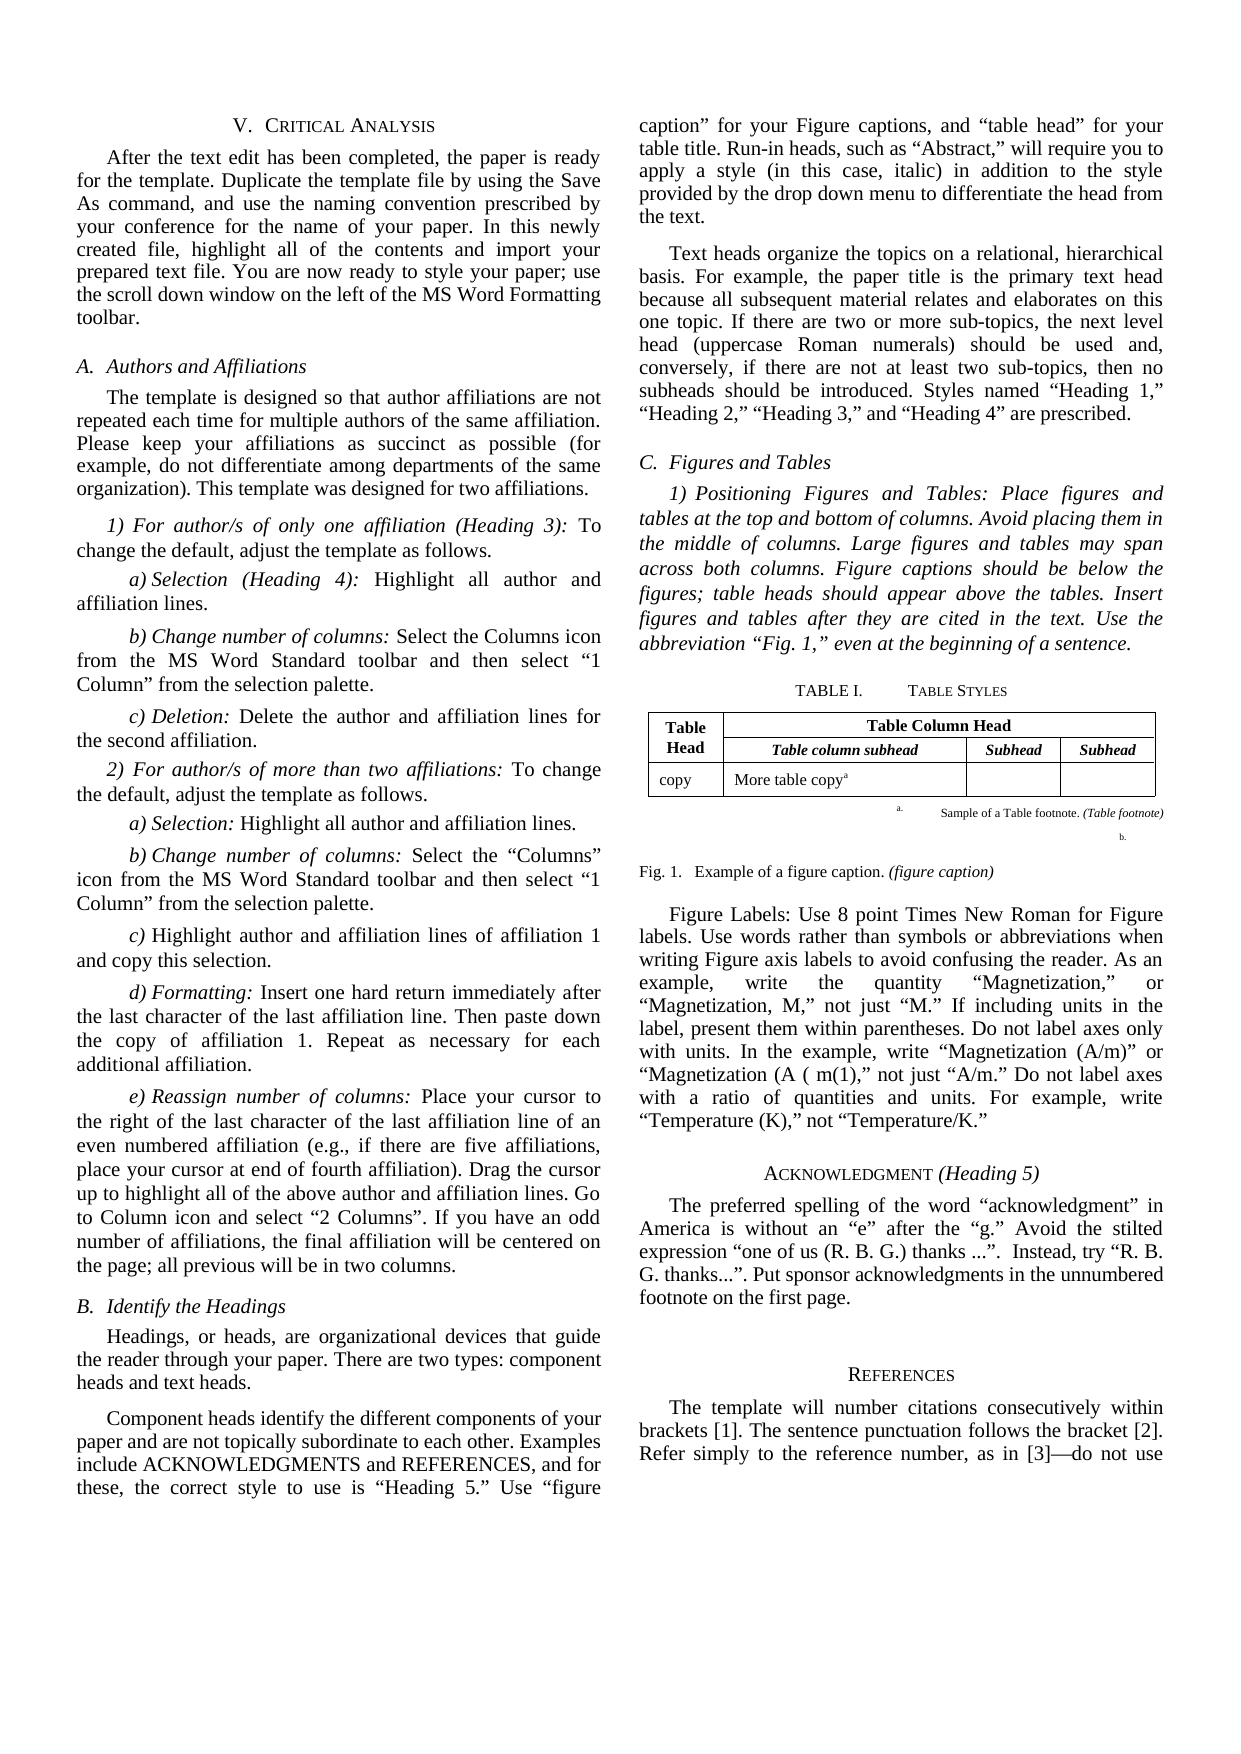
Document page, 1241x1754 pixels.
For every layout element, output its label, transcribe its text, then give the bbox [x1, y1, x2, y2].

table_cell Subhead [967, 738, 1060, 762]
table_header Table Head [649, 713, 723, 762]
text Text heads organize the topics on a relational, hierarchical basis. For example, the paper title is the primary text head because all subsequent material relates and elaborates on this one topic. If there are two or more sub-topics, the next level head (uppercase Roman numerals) should be used and, conversely, if there are not at least two sub-topics, then no subheads should be introduced. Styles named “Heading 1,” “Heading 2,” “Heading 3,” and “Heading 4” are prescribed. [639, 241, 1164, 425]
subtitle Reassign number of columns: Place your cursor to the right of the last character of the last affiliation line of an even numbered affiliation (e.g., if there are five affiliations, place your cursor at end of fourth affiliation). Drag the cursor up to highlight all of the above author and affiliation lines. Go to Column icon and select “2 Columns”. If you have an odd number of affiliations, the final affiliation will be centered on the page; all previous will be in two columns. [76, 1084, 601, 1277]
list Sample of a Table footnote. (Table footnote) [676, 802, 1164, 821]
subtitle Authors and Affiliations [76, 354, 601, 378]
subtitle Figures and Tables [639, 450, 1164, 474]
subtitle Change number of columns: Select the “Columns” icon from the MS Word Standard toolbar and then select “1 Column” from the selection palette. [76, 843, 601, 915]
subtitle Acknowledgment (Heading 5) [639, 1161, 1164, 1185]
table_cell Table column subhead [724, 738, 966, 762]
table_cell [1061, 762, 1155, 796]
text Figure Labels: Use 8 point Times New Roman for Figure labels. Use words rather than symbols or abbreviations when writing Figure axis labels to avoid confusing the reader. As an example, write the quantity “Magnetization,” or “Magnetization, M,” not just “M.” If including units in the label, present them within parentheses. Do not label axes only with units. In the example, write “Magnetization (A/m)” or “Magnetization (A ( m(1),” not just “A/m.” Do not label axes with a ratio of quantities and units. For example, write “Temperature (K),” not “Temperature/K.” [639, 901, 1164, 1132]
subtitle For author/s of only one affiliation (Heading 3): To change the default, adjust the template as follows. [76, 513, 601, 563]
text caption” for your Figure captions, and “table head” for your table title. Run-in heads, such as “Abstract,” will require you to apply a style (in this case, italic) in addition to the style provided by the drop down menu to differentiate the head from the text. [639, 112, 1164, 228]
subtitle Change number of columns: Select the Columns icon from the MS Word Standard toolbar and then select “1 Column” from the selection palette. [76, 623, 601, 696]
table_cell [967, 763, 1060, 796]
table_header Table Column Head [724, 713, 1155, 737]
text Headings, or heads, are organizational devices that guide the reader through your paper. There are two types: component heads and text heads. [76, 1324, 601, 1394]
text The template is designed so that author affiliations are not repeated each time for multiple authors of the same affiliation. Please keep your affiliations as succinct as possible (for example, do not differentiate among departments of the same organization). This template was designed for two affiliations. [76, 385, 601, 500]
list Table Styles [639, 681, 1164, 700]
subtitle For author/s of more than two affiliations: To change the default, adjust the template as follows. [76, 756, 601, 806]
subtitle References [639, 1362, 1164, 1386]
text After the text edit has been completed, the paper is ready for the template. Duplicate the template file by using the Save As command, and use the naming convention prescribed by your conference for the name of your paper. In this newly created file, highlight all of the contents and import your prepared text file. You are now ready to style your paper; use the scroll down window on the left of the MS Word Formatting toolbar. [76, 145, 601, 329]
text The preferred spelling of the word “acknowledgment” in America is without an “e” after the “g.” Avoid the stilted expression “one of us (R. B. G.) thanks ...”. Instead, try “R. B. G. thanks...”. Put sponsor acknowledgments in the unnumbered footnote on the first page. [639, 1193, 1164, 1309]
subtitle Selection: Highlight all author and affiliation lines. [76, 811, 601, 834]
subtitle Formatting: Insert one hard return immediately after the last character of the last affiliation line. Then paste down the copy of affiliation 1. Repeat as necessary for each additional affiliation. [76, 980, 601, 1076]
subtitle Deletion: Delete the author and affiliation lines for the second affiliation. [76, 704, 601, 752]
table_cell copy [649, 763, 723, 796]
subtitle Critical Analysis [76, 112, 601, 137]
list Example of a figure caption. (figure caption) [639, 861, 1164, 881]
subtitle Highlight author and affiliation lines of affiliation 1 and copy this selection. [76, 923, 601, 972]
subtitle Identify the Headings [76, 1294, 601, 1318]
text Component heads identify the different components of your paper and are not topically subordinate to each other. Examples include ACKNOWLEDGMENTS and REFERENCES, and for these, the correct style to use is “Heading 5.” Use “figure [76, 1406, 601, 1499]
subtitle Selection (Heading 4): Highlight all author and affiliation lines. [76, 567, 601, 615]
subtitle Positioning Figures and Tables: Place figures and tables at the top and bottom of columns. Avoid placing them in the middle of columns. Large figures and tables may span across both columns. Figure captions should be below the figures; table heads should appear above the tables. Insert figures and tables after they are cited in the text. Use the abbreviation “Fig. 1,” even at the beginning of a sentence. [639, 481, 1164, 656]
table_cell More table copya [724, 763, 966, 796]
text The template will number citations consecutively within brackets [1]. The sentence punctuation follows the bracket [2]. Refer simply to the reference number, as in [3]—do not use [639, 1395, 1164, 1464]
table_cell Subhead [1061, 737, 1155, 762]
